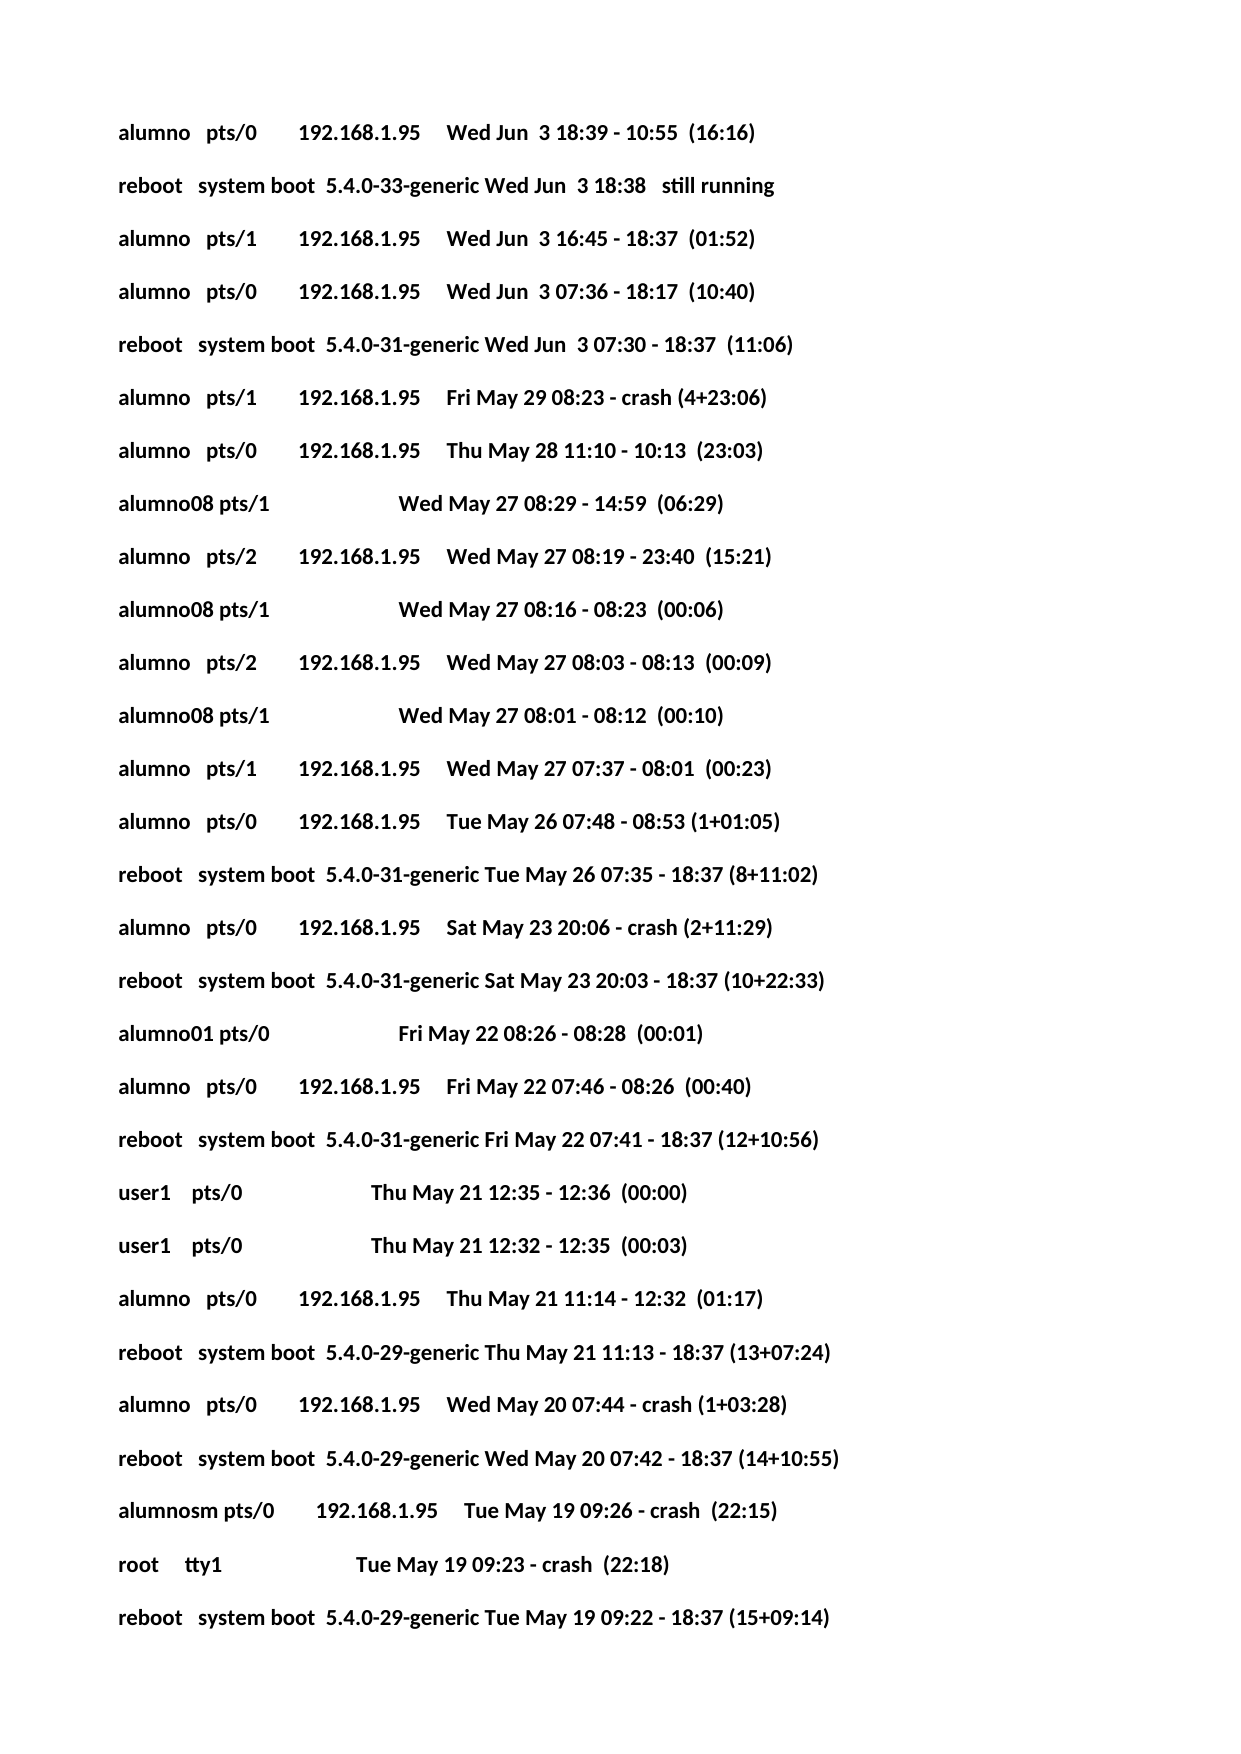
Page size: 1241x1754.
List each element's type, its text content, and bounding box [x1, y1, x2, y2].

text alumno pts/2 192.168.1.95 Wed May 27 08:19 - 23:40 (15:21) [118, 542, 1122, 570]
text alumno pts/0 192.168.1.95 Fri May 22 07:46 - 08:26 (00:40) [118, 1072, 1122, 1101]
text alumno pts/1 192.168.1.95 Wed Jun 3 16:45 - 18:37 (01:52) [118, 224, 1122, 252]
text alumno pts/0 192.168.1.95 Wed Jun 3 18:39 - 10:55 (16:16) [118, 118, 1122, 146]
text reboot system boot 5.4.0-29-generic Tue May 19 09:22 - 18:37 (15+09:14) [118, 1603, 1122, 1631]
text alumno pts/1 192.168.1.95 Wed May 27 07:37 - 08:01 (00:23) [118, 754, 1122, 782]
text user1 pts/0 Thu May 21 12:32 - 12:35 (00:03) [118, 1232, 1122, 1259]
text alumno08 pts/1 Wed May 27 08:16 - 08:23 (00:06) [118, 595, 1122, 623]
text user1 pts/0 Thu May 21 12:35 - 12:36 (00:00) [118, 1178, 1122, 1207]
text reboot system boot 5.4.0-31-generic Fri May 22 07:41 - 18:37 (12+10:56) [118, 1126, 1122, 1153]
text root tty1 Tue May 19 09:23 - crash (22:18) [118, 1550, 1122, 1578]
text alumno08 pts/1 Wed May 27 08:29 - 14:59 (06:29) [118, 489, 1122, 517]
text reboot system boot 5.4.0-31-generic Sat May 23 20:03 - 18:37 (10+22:33) [118, 966, 1122, 994]
text alumno pts/1 192.168.1.95 Fri May 29 08:23 - crash (4+23:06) [118, 383, 1122, 411]
text alumno01 pts/0 Fri May 22 08:26 - 08:28 (00:01) [118, 1019, 1122, 1047]
text alumno pts/0 192.168.1.95 Wed Jun 3 07:36 - 18:17 (10:40) [118, 277, 1122, 305]
text alumnosm pts/0 192.168.1.95 Tue May 19 09:26 - crash (22:15) [118, 1497, 1122, 1525]
text reboot system boot 5.4.0-31-generic Tue May 26 07:35 - 18:37 (8+11:02) [118, 860, 1122, 888]
text alumno pts/0 192.168.1.95 Wed May 20 07:44 - crash (1+03:28) [118, 1391, 1122, 1419]
text alumno pts/0 192.168.1.95 Tue May 26 07:48 - 08:53 (1+01:05) [118, 807, 1122, 835]
text reboot system boot 5.4.0-33-generic Wed Jun 3 18:38 still running [118, 171, 1122, 199]
text alumno pts/0 192.168.1.95 Sat May 23 20:06 - crash (2+11:29) [118, 913, 1122, 941]
text reboot system boot 5.4.0-31-generic Wed Jun 3 07:30 - 18:37 (11:06) [118, 330, 1122, 358]
text reboot system boot 5.4.0-29-generic Wed May 20 07:42 - 18:37 (14+10:55) [118, 1444, 1122, 1472]
text reboot system boot 5.4.0-29-generic Thu May 21 11:13 - 18:37 (13+07:24) [118, 1338, 1122, 1366]
text alumno pts/0 192.168.1.95 Thu May 28 11:10 - 10:13 (23:03) [118, 436, 1122, 464]
text alumno pts/0 192.168.1.95 Thu May 21 11:14 - 12:32 (01:17) [118, 1284, 1122, 1313]
text alumno08 pts/1 Wed May 27 08:01 - 08:12 (00:10) [118, 701, 1122, 729]
text alumno pts/2 192.168.1.95 Wed May 27 08:03 - 08:13 (00:09) [118, 648, 1122, 676]
